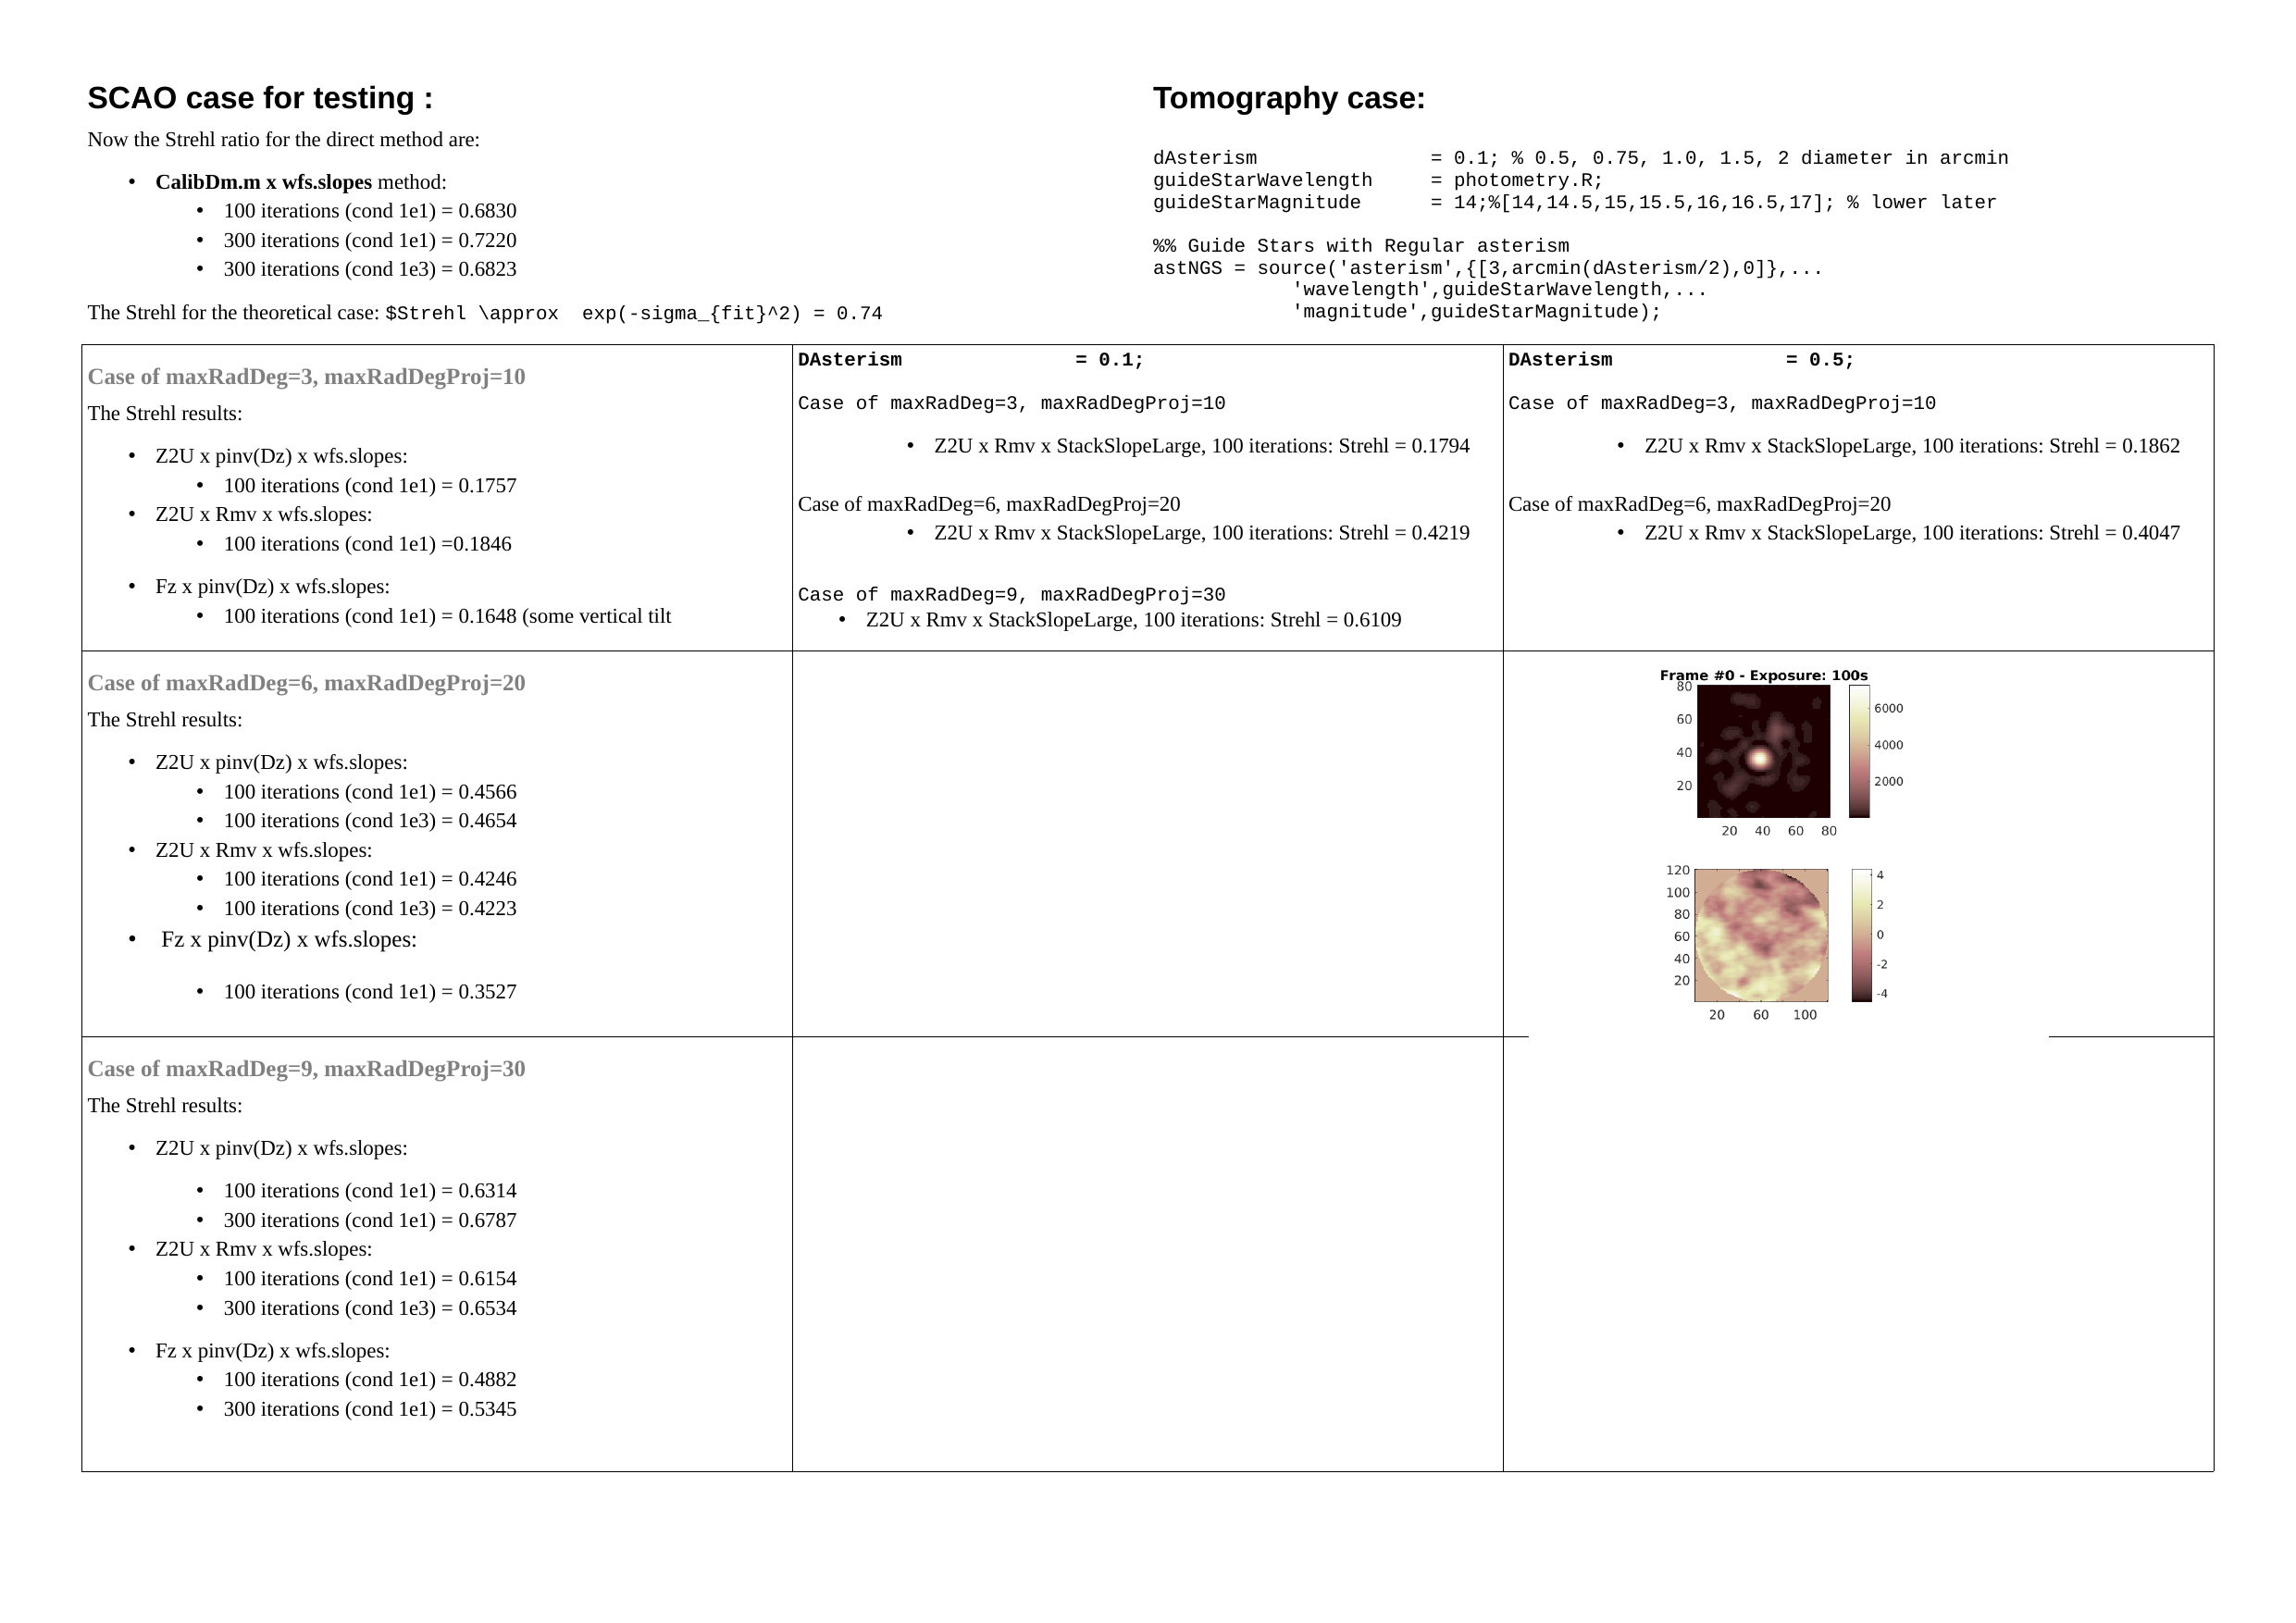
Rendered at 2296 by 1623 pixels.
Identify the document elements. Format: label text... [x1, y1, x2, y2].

table_cell [1504, 651, 2214, 1035]
picture [1528, 657, 2049, 1045]
table_cell [793, 1037, 1503, 1470]
table_header Case of maxRadDeg=3, maxRadDegProj=10 The Strehl results: Z2U x pinv(Dz) x wfs.slopes: 100 iterations (cond 1e1) = 0.1757 Z2U x Rmv x wfs.slopes: 100 iterations (cond 1e1) =0.1846 Fz x pinv(Dz) x wfs.slopes: 100 iterations (cond 1e1) = 0.1648 (some vertical tilt [82, 345, 792, 650]
table_cell Case of maxRadDeg=9, maxRadDegProj=30 The Strehl results: Z2U x pinv(Dz) x wfs.slopes: 100 iterations (cond 1e1) = 0.6314 300 iterations (cond 1e1) = 0.6787 Z2U x Rmv x wfs.slopes: 100 iterations (cond 1e1) = 0.6154 300 iterations (cond 1e3) = 0.6534 Fz x pinv(Dz) x wfs.slopes: 100 iterations (cond 1e1) = 0.4882 300 iterations (cond 1e1) = 0.5345 [82, 1037, 792, 1470]
table_cell [1504, 1037, 2214, 1470]
table_header DAsterism = 0.1; Case of maxRadDeg=3, maxRadDegProj=10 Z2U x Rmv x StackSlopeLarge, 100 iterations: Strehl = 0.1794 Case of maxRadDeg=6, maxRadDegProj=20 Z2U x Rmv x StackSlopeLarge, 100 iterations: Strehl = 0.4219 Case of maxRadDeg=9, maxRadDegProj=30 Z2U x Rmv x StackSlopeLarge, 100 iterations: Strehl = 0.6109 [793, 345, 1503, 650]
table_header SCAO case for testing : Now the Strehl ratio for the direct method are: CalibDm.m x wfs.slopes method: 100 iterations (cond 1e1) = 0.6830 300 iterations (cond 1e1) = 0.7220 300 iterations (cond 1e3) = 0.6823 The Strehl for the theoretical case: $Strehl \approx exp(-sigma_{fit}^2) = 0.74 [82, 55, 1148, 344]
table_cell Case of maxRadDeg=6, maxRadDegProj=20 The Strehl results: Z2U x pinv(Dz) x wfs.slopes: 100 iterations (cond 1e1) = 0.4566 100 iterations (cond 1e3) = 0.4654 Z2U x Rmv x wfs.slopes: 100 iterations (cond 1e1) = 0.4246 100 iterations (cond 1e3) = 0.4223 Fz x pinv(Dz) x wfs.slopes: 100 iterations (cond 1e1) = 0.3527 [82, 651, 792, 1035]
table_header DAsterism = 0.5; Case of maxRadDeg=3, maxRadDegProj=10 Z2U x Rmv x StackSlopeLarge, 100 iterations: Strehl = 0.1862 Case of maxRadDeg=6, maxRadDegProj=20 Z2U x Rmv x StackSlopeLarge, 100 iterations: Strehl = 0.4047 [1504, 345, 2214, 650]
table_cell [793, 651, 1503, 1035]
table_header Tomography case: dAsterism = 0.1; % 0.5, 0.75, 1.0, 1.5, 2 diameter in arcmin guideStarWavelength = photometry.R; guideStarMagnitude = 14;%[14,14.5,15,15.5,16,16.5,17]; % lower later %% Guide Stars with Regular asterism astNGS = source('asterism',{[3,arcmin(dAsterism/2),0]},... 'wavelength',guideStarWavelength,... 'magnitude',guideStarMagnitude); [1148, 55, 2214, 344]
